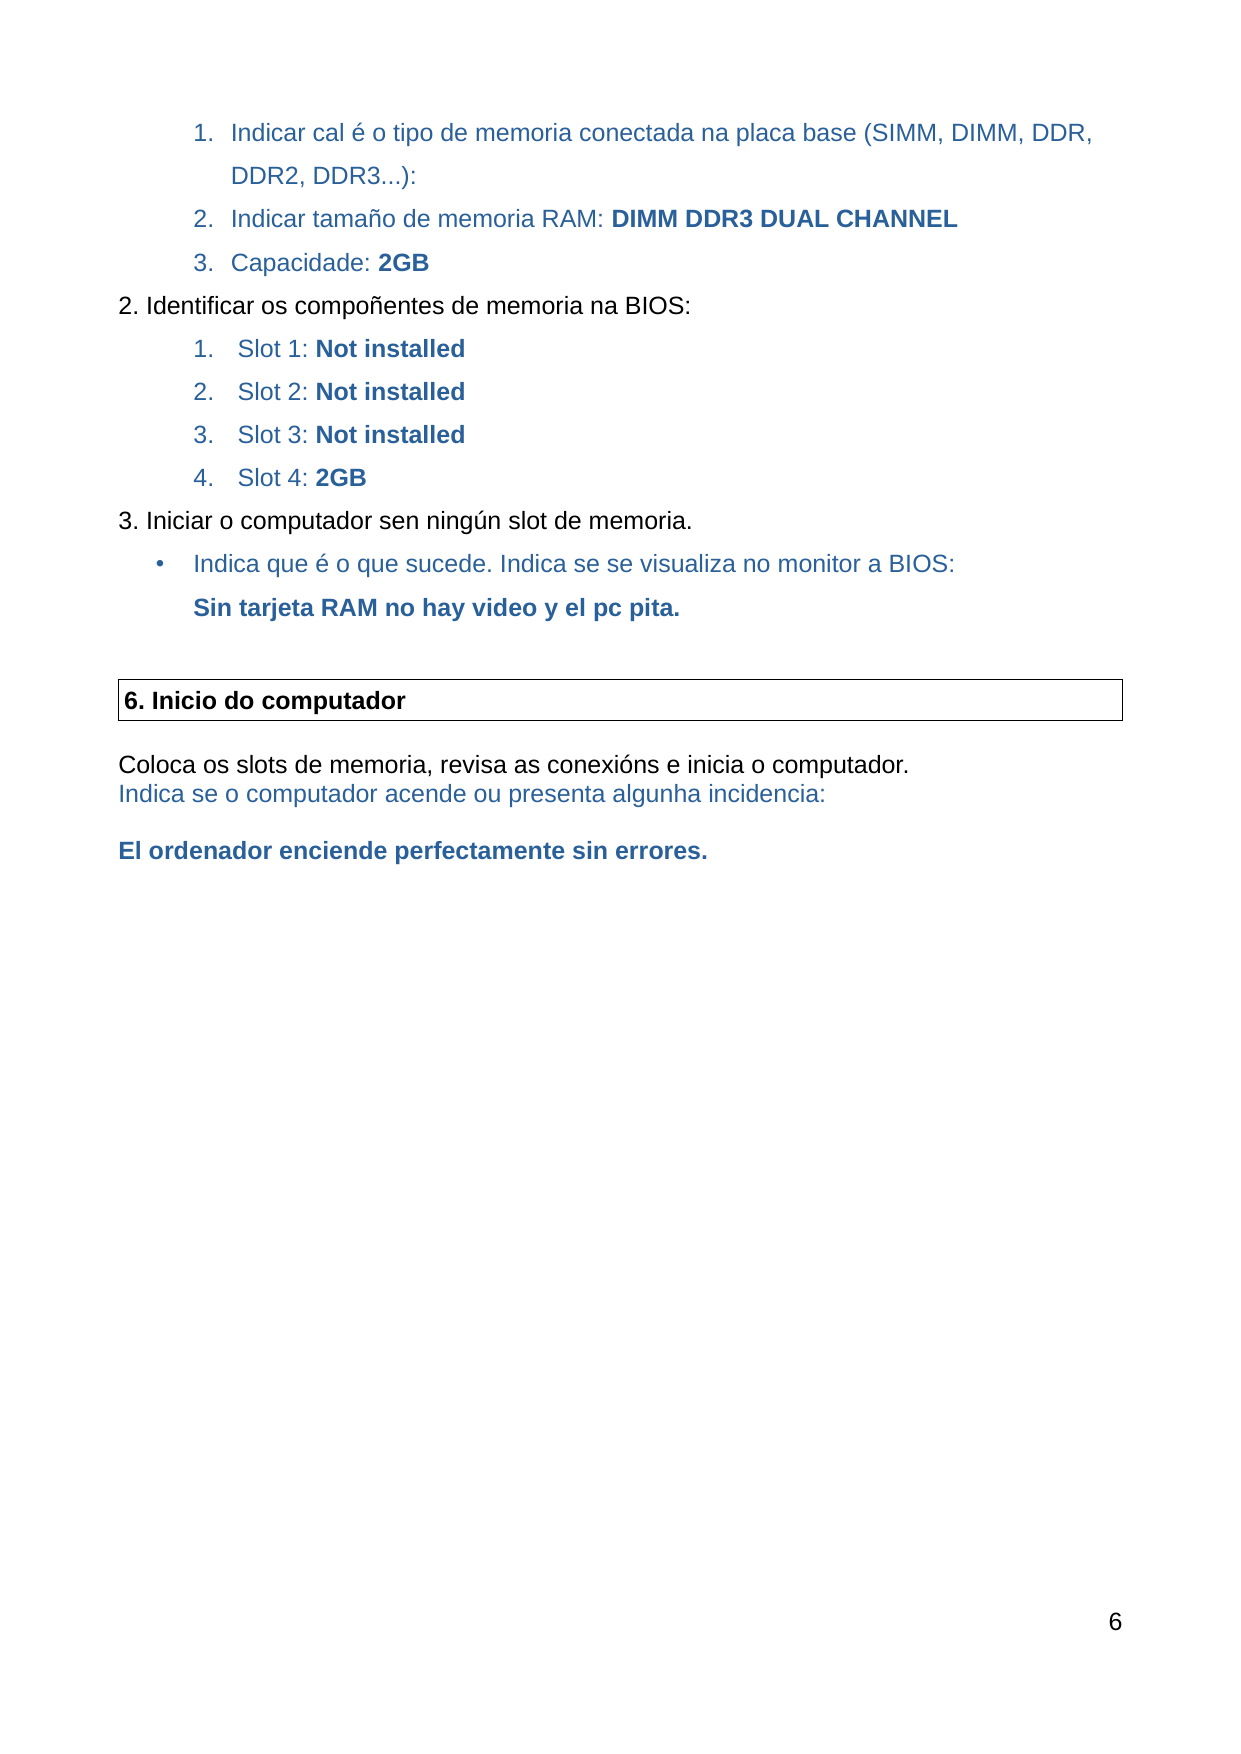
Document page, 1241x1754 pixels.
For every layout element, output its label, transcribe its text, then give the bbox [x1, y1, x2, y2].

list Capacidade: 2GB [193, 247, 1122, 276]
table_header 6. Inicio do computador [119, 680, 1122, 720]
list Indica que é o que sucede. Indica se se visualiza no monitor a BIOS: [156, 549, 1122, 578]
list Sin tarjeta RAM no hay video y el pc pita. [156, 593, 1122, 621]
text 2. Identificar os compoñentes de memoria na BIOS: [118, 291, 1122, 319]
text Indica se o computador acende ou presenta algunha incidencia: [118, 779, 1122, 807]
text Coloca os slots de memoria, revisa as conexións e inicia o computador. [118, 750, 1122, 779]
list Slot 2: Not installed [193, 377, 1122, 406]
list Indicar tamaño de memoria RAM: DIMM DDR3 DUAL CHANNEL [193, 204, 1122, 233]
list Indicar cal é o tipo de memoria conectada na placa base (SIMM, DIMM, DDR, DDR2, DDR3...): [193, 118, 1122, 190]
text El ordenador enciende perfectamente sin errores. [118, 836, 1122, 865]
list Slot 3: Not installed [193, 420, 1122, 449]
list Slot 4: 2GB [193, 463, 1122, 492]
text 3. Iniciar o computador sen ningún slot de memoria. [118, 506, 1122, 535]
list Slot 1: Not installed [193, 334, 1122, 362]
